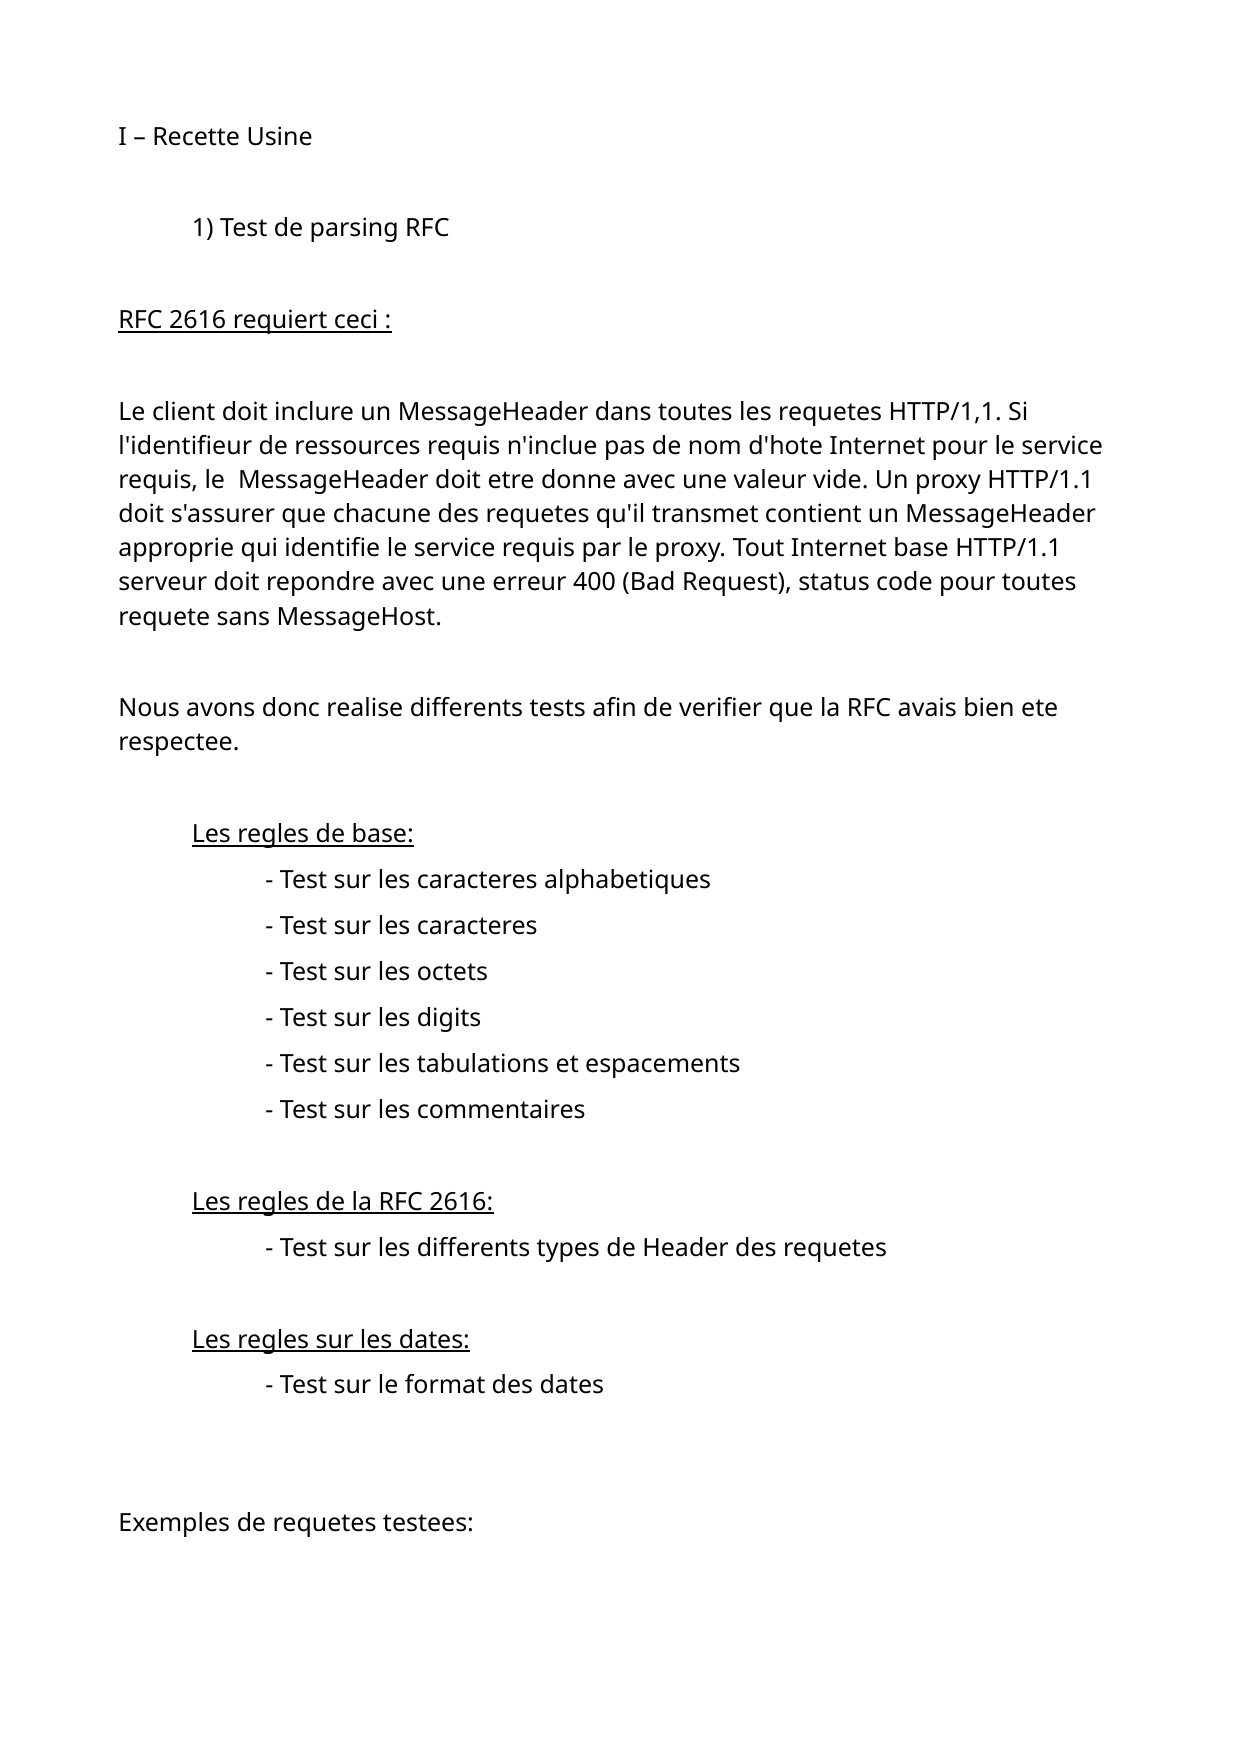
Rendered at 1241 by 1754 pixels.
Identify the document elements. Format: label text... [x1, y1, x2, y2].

list 1) Test de parsing RFC [118, 210, 1122, 244]
text - Test sur les caracteres alphabetiques [118, 862, 1122, 896]
text - Test sur les caracteres [118, 908, 1122, 942]
text Exemples de requetes testees: [118, 1505, 1122, 1539]
text Le client doit inclure un MessageHeader dans toutes les requetes HTTP/1,1. Si l'identifieur de ressources requis n'inclue pas de nom d'hote Internet pour le service requis, le MessageHeader doit etre donne avec une valeur vide. Un proxy HTTP/1.1 doit s'assurer que chacune des requetes qu'il transmet contient un MessageHeader approprie qui identifie le service requis par le proxy. Tout Internet base HTTP/1.1 serveur doit repondre avec une erreur 400 (Bad Request), status code pour toutes requete sans MessageHost. [118, 394, 1122, 632]
text Les regles sur les dates: [118, 1321, 1122, 1355]
text - Test sur le format des dates [118, 1367, 1122, 1401]
text RFC 2616 requiert ceci : [118, 302, 1122, 336]
text - Test sur les commentaires [118, 1092, 1122, 1126]
text - Test sur les digits [118, 1000, 1122, 1034]
text - Test sur les differents types de Header des requetes [118, 1229, 1122, 1263]
text - Test sur les tabulations et espacements [118, 1046, 1122, 1080]
text - Test sur les octets [118, 954, 1122, 988]
text Les regles de la RFC 2616: [118, 1183, 1122, 1217]
text Les regles de base: [118, 816, 1122, 850]
text Nous avons donc realise differents tests afin de verifier que la RFC avais bien ete respectee. [118, 690, 1122, 758]
text I – Recette Usine [118, 118, 1122, 152]
